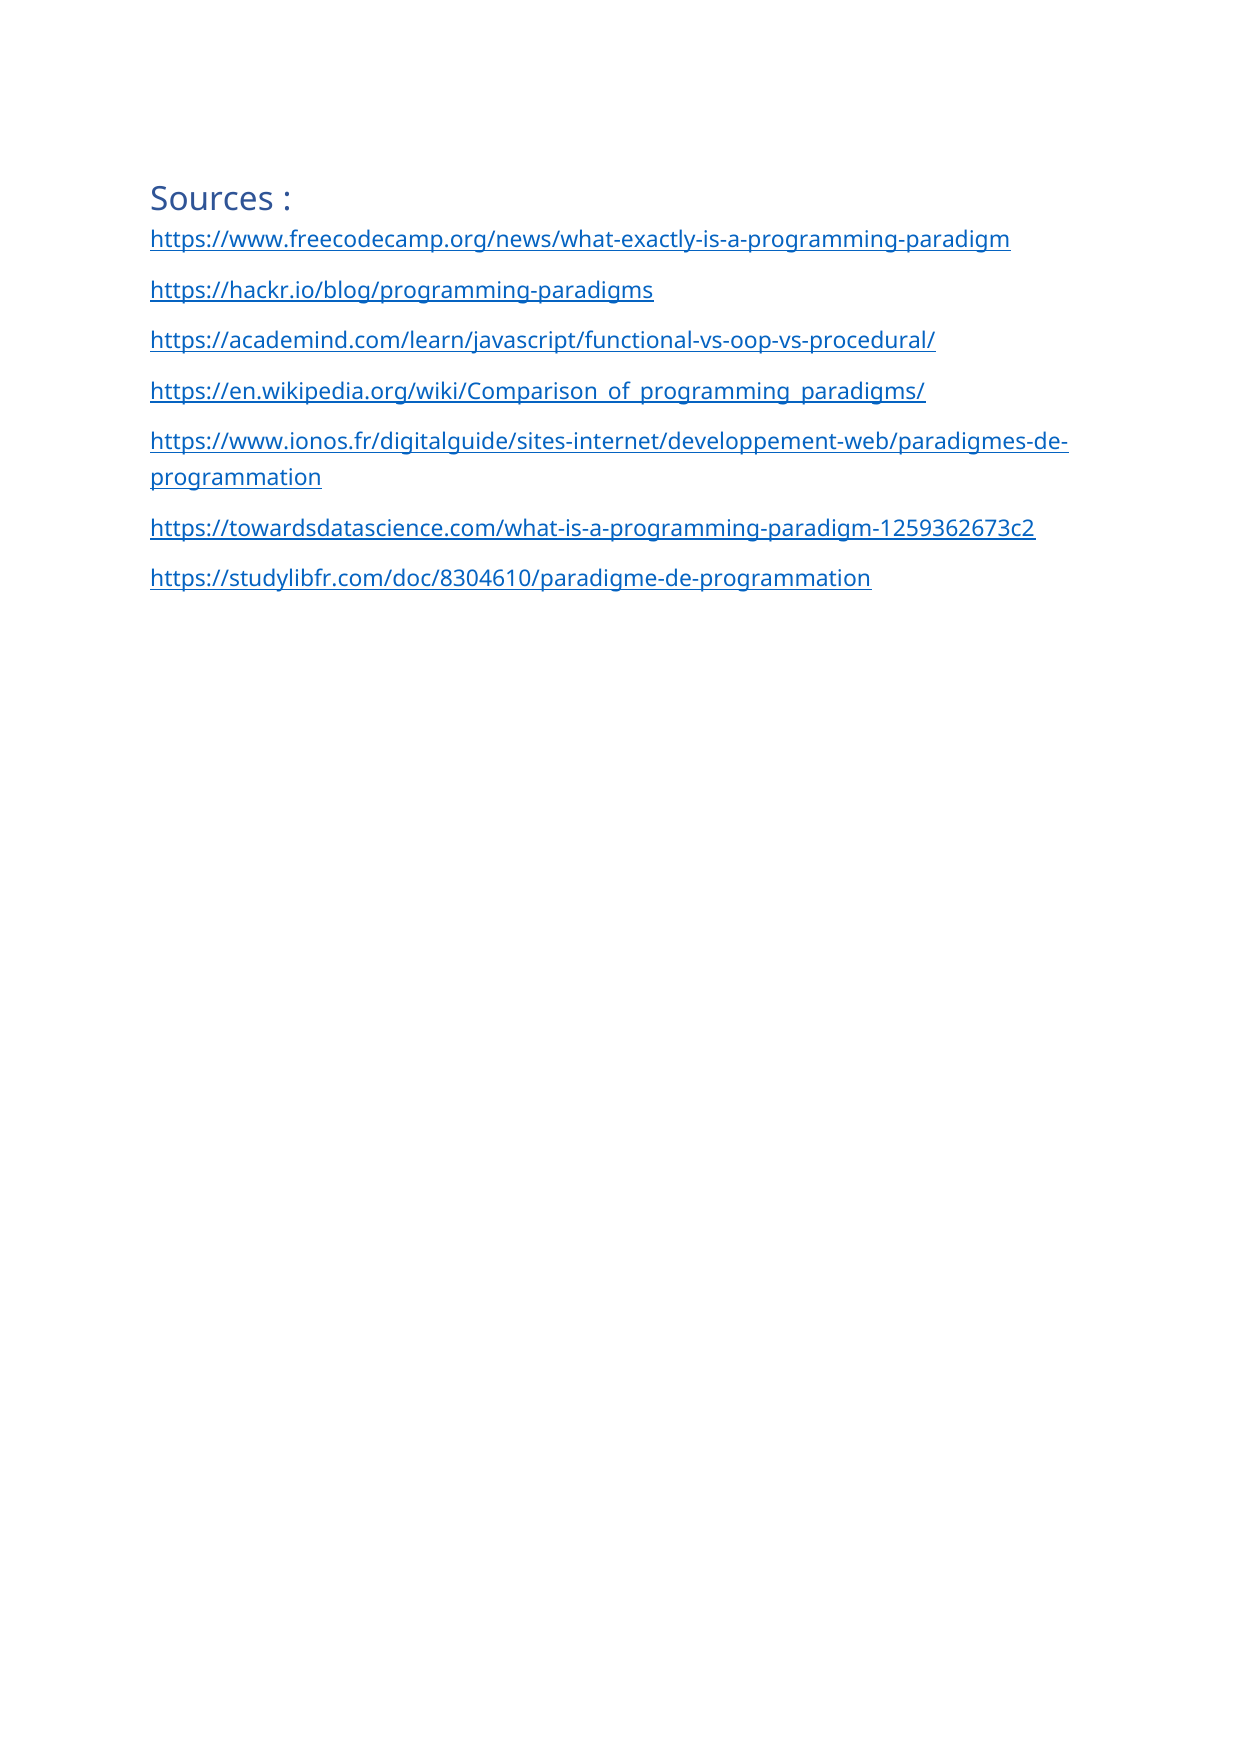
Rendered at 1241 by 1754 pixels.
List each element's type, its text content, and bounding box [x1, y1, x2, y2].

text https://en.wikipedia.org/wiki/Comparison_of_programming_paradigms/ [150, 375, 1090, 406]
text https://www.freecodecamp.org/news/what-exactly-is-a-programming-paradigm [150, 223, 1090, 254]
text https://hackr.io/blog/programming-paradigms [150, 274, 1090, 305]
text https://www.ionos.fr/digitalguide/sites-internet/developpement-web/paradigmes-de-programmation [150, 425, 1090, 492]
text https://towardsdatascience.com/what-is-a-programming-paradigm-1259362673c2 [150, 512, 1090, 543]
text https://academind.com/learn/javascript/functional-vs-oop-vs-procedural/ [150, 324, 1090, 355]
subtitle Sources : [150, 175, 1090, 220]
text https://studylibfr.com/doc/8304610/paradigme-de-programmation [150, 562, 1090, 593]
